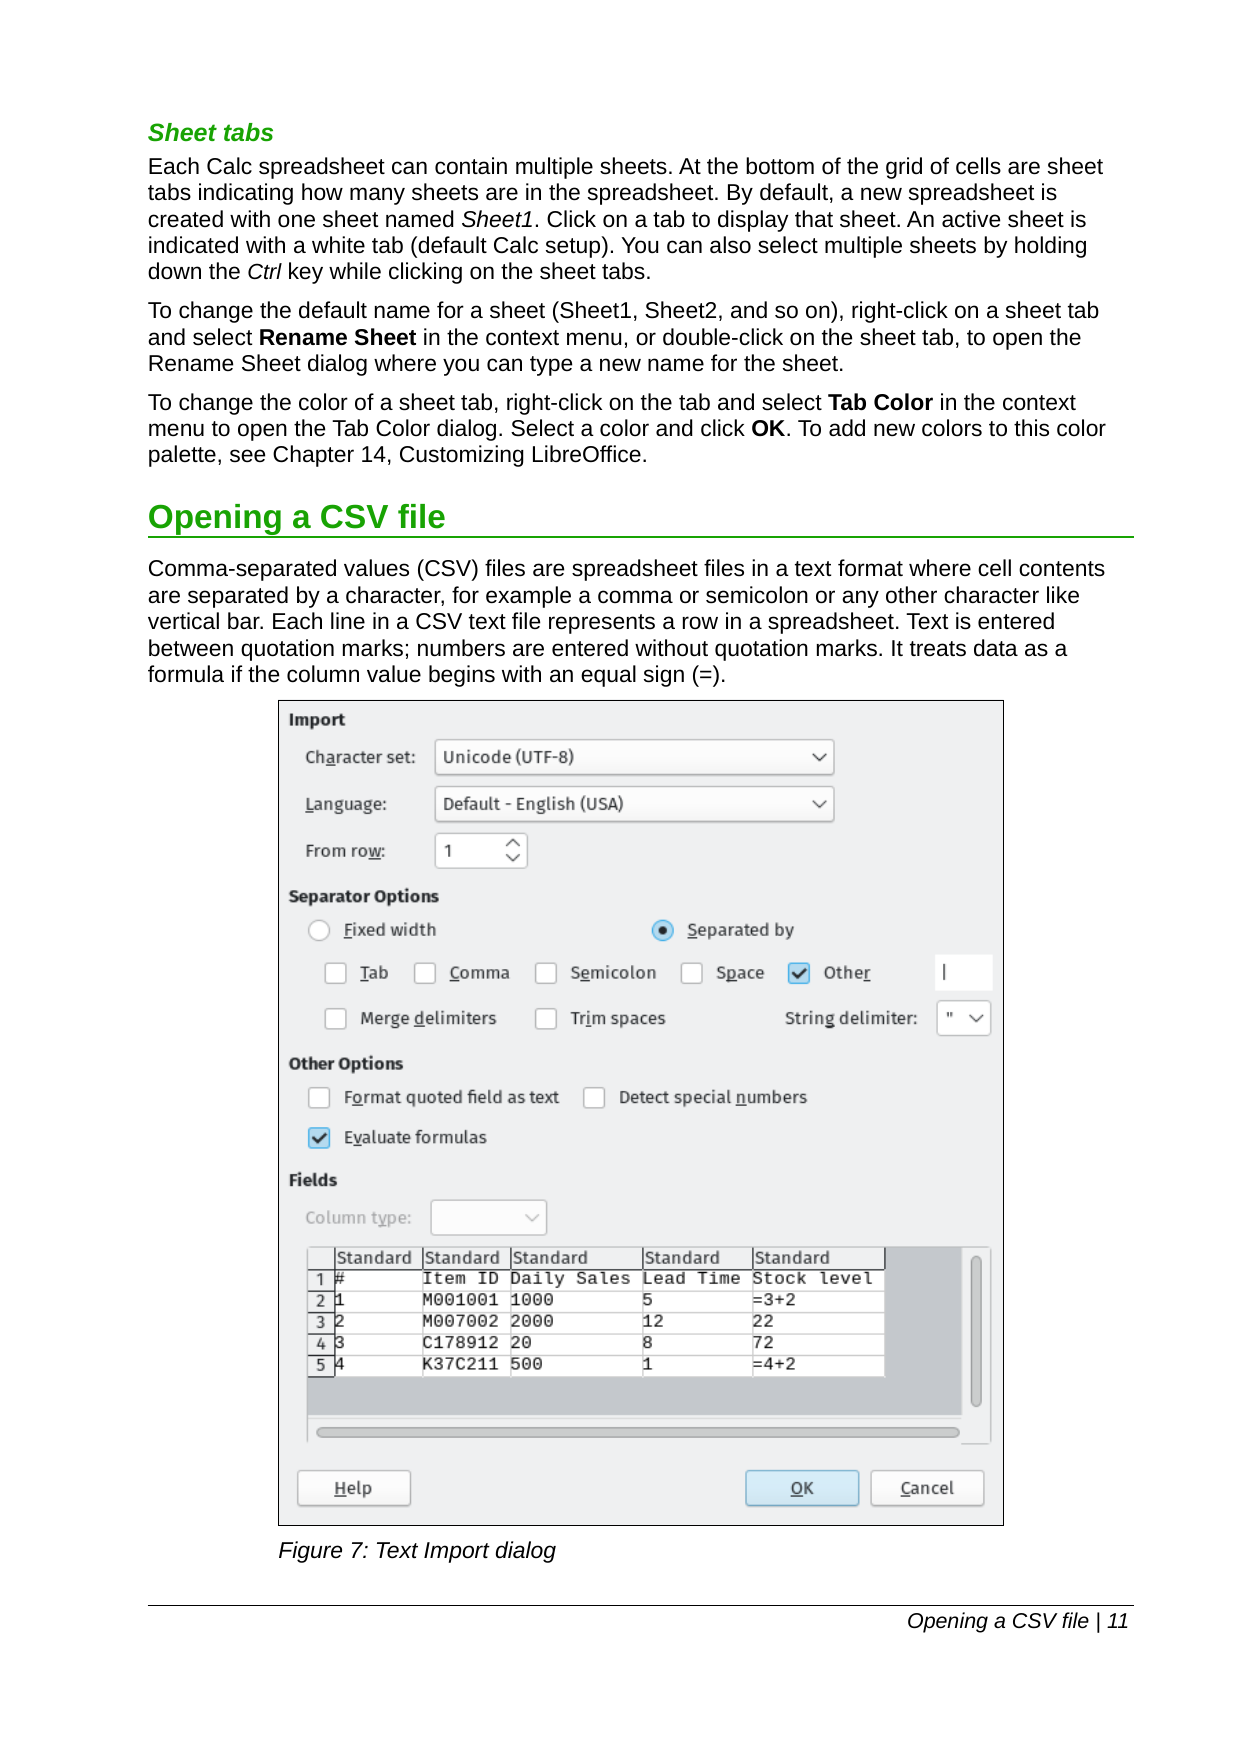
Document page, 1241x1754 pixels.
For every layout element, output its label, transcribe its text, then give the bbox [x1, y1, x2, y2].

text To change the default name for a sheet (Sheet1, Sheet2, and so on), right-click on a sheet tab and select Rename Sheet in the context menu, or double-click on the sheet tab, to open the Rename Sheet dialog where you can type a new name for the sheet. [148, 297, 1134, 376]
picture [279, 701, 1003, 1525]
text Comma-separated values (CSV) files are spreadsheet files in a text format where cell contents are separated by a character, for example a comma or semicolon or any other character like vertical bar. Each line in a CSV text file represents a row in a spreadsheet. Text is entered between quotation marks; numbers are entered without quotation marks. It treats data as a formula if the column value begins with an equal sign (=). [148, 555, 1134, 687]
subtitle Opening a CSV file [148, 497, 1134, 536]
text Each Calc spreadsheet can contain multiple sheets. At the bottom of the grid of cells are sheet tabs indicating how many sheets are in the spreadsheet. By default, a new spreadsheet is created with one sheet named Sheet1. Click on a tab to display that sheet. An active sheet is indicated with a white tab (default Calc setup). You can also select multiple sheets by holding down the Ctrl key while clicking on the sheet tabs. [148, 153, 1134, 284]
text Figure 7: Text Import dialog [278, 1537, 1003, 1563]
text To change the color of a sheet tab, right-click on the tab and select Tab Color in the context menu to open the Tab Color dialog. Select a color and click OK. To add new colors to this color palette, see Chapter 14, Customizing LibreOffice. [148, 389, 1134, 468]
subtitle Sheet tabs [148, 118, 1134, 147]
